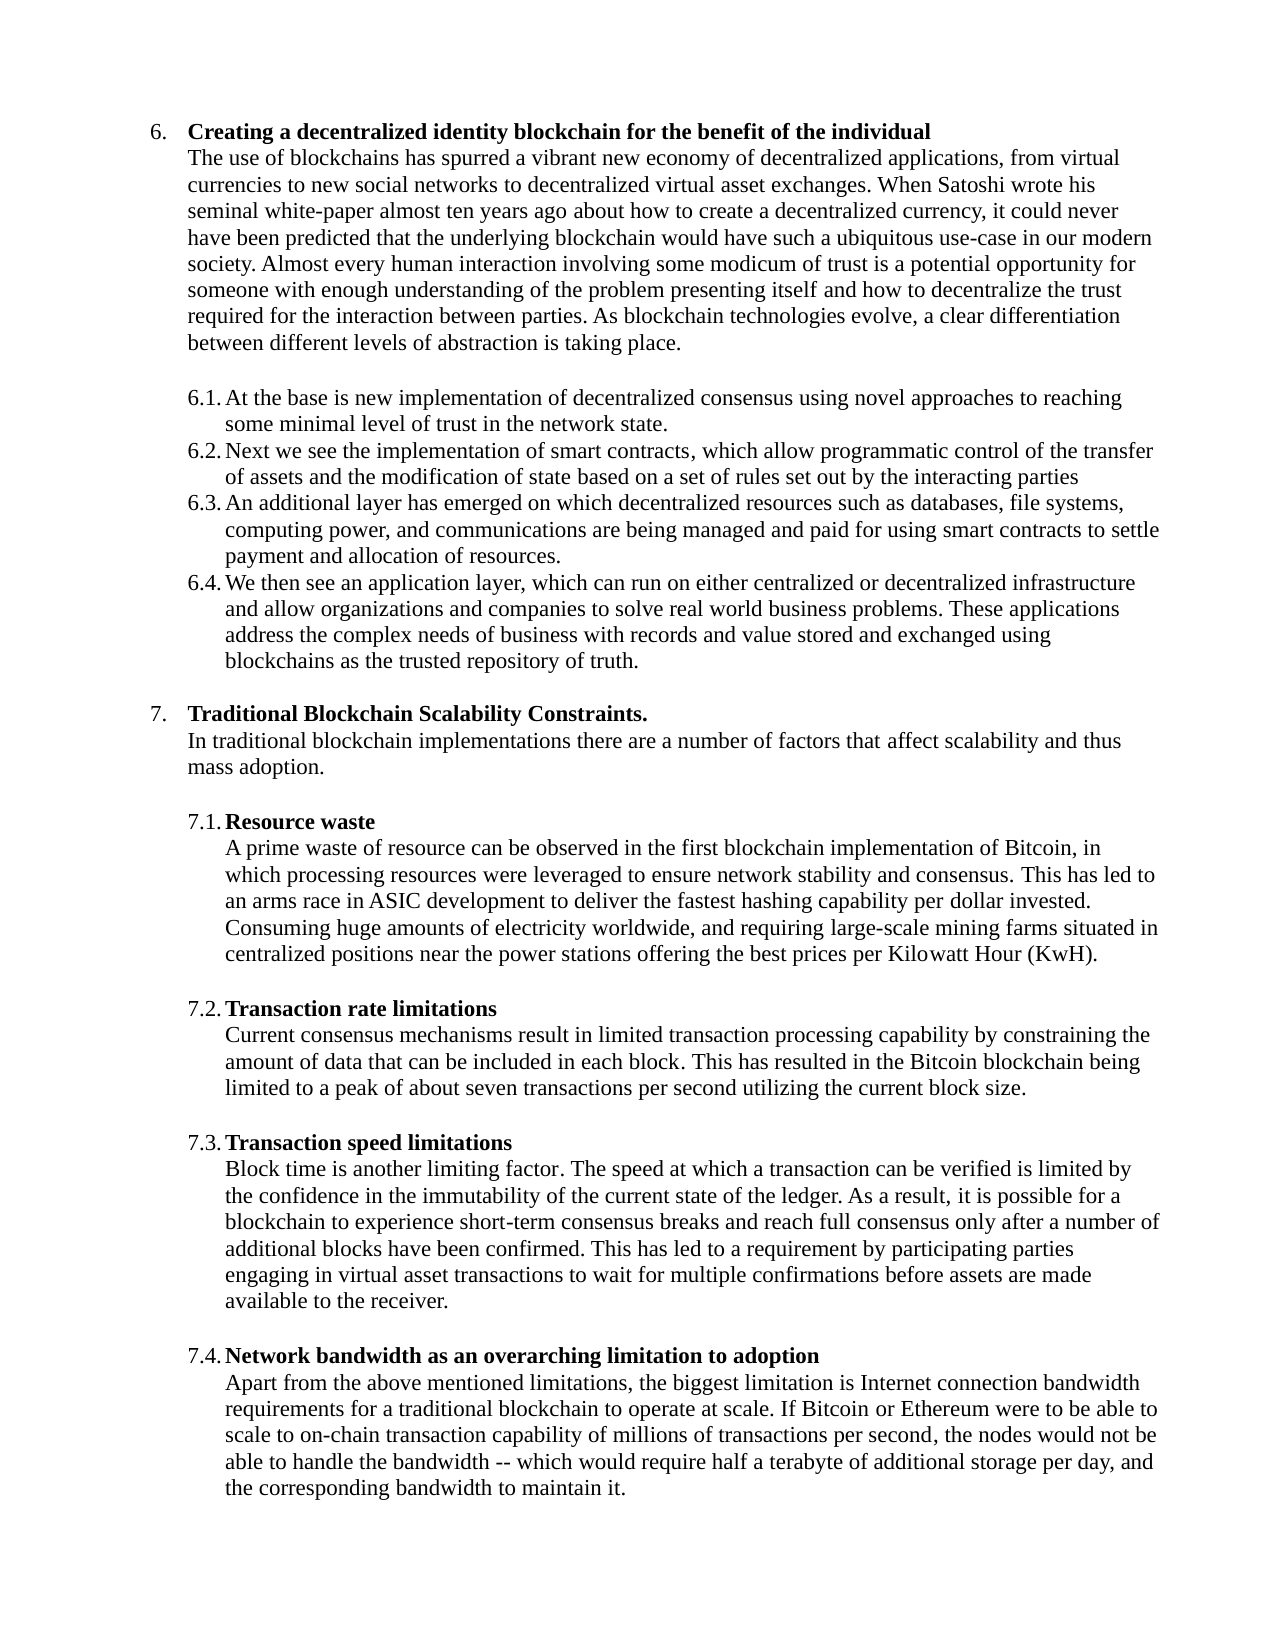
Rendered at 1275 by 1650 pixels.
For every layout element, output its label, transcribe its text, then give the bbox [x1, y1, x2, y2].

list Creating a decentralized identity blockchain for the benefit of the individual The use of blockchains has spurred a vibrant new economy of decentralized applications, from virtual currencies to new social networks to decentralized virtual asset exchanges. When Satoshi wrote his seminal white-paper almost ten years ago about how to create a decentralized currency, it could never have been predicted that the underlying blockchain would have such a ubiquitous use-case in our modern society. Almost every human interaction involving some modicum of trust is a potential opportunity for someone with enough understanding of the problem presenting itself and how to decentralize the trust required for the interaction between parties. As blockchain technologies evolve, a clear differentiation between different levels of abstraction is taking place. [150, 118, 1162, 384]
list An additional layer has emerged on which decentralized resources such as databases, file systems, computing power, and communications are being managed and paid for using smart contracts to settle payment and allocation of resources. [187, 489, 1162, 568]
list Transaction speed limitations Block time is another limiting factor. The speed at which a transaction can be verified is limited by the confidence in the immutability of the current state of the ledger. As a result, it is possible for a blockchain to experience short-term consensus breaks and reach full consensus only after a number of additional blocks have been confirmed. This has led to a requirement by participating parties engaging in virtual asset transactions to wait for multiple confirmations before assets are made available to the receiver. [187, 1129, 1162, 1342]
list We then see an application layer, which can run on either centralized or decentralized infrastructure and allow organizations and companies to solve real world business problems. These applications address the complex needs of business with records and value stored and exchanged using blockchains as the trusted repository of truth. [187, 568, 1162, 674]
list At the base is new implementation of decentralized consensus using novel approaches to reaching some minimal level of trust in the network state. [187, 384, 1162, 437]
list Next we see the implementation of smart contracts, which allow programmatic control of the transfer of assets and the modification of state based on a set of rules set out by the interacting parties [187, 437, 1162, 489]
list Resource waste A prime waste of resource can be observed in the first blockchain implementation of Bitcoin, in which processing resources were leveraged to ensure network stability and consensus. This has led to an arms race in ASIC development to deliver the fastest hashing capability per dollar invested. Consuming huge amounts of electricity worldwide, and requiring large-scale mining farms situated in centralized positions near the power stations offering the best prices per Kilowatt Hour (KwH). [187, 808, 1162, 995]
list Network bandwidth as an overarching limitation to adoption Apart from the above mentioned limitations, the biggest limitation is Internet connection bandwidth requirements for a traditional blockchain to operate at scale. If Bitcoin or Ethereum were to be able to scale to on-chain transaction capability of millions of transactions per second, the nodes would not be able to handle the bandwidth -- which would require half a terabyte of additional storage per day, and the corresponding bandwidth to maintain it. [187, 1342, 1162, 1501]
list Transaction rate limitations Current consensus mechanisms result in limited transaction processing capability by constraining the amount of data that can be included in each block. This has resulted in the Bitcoin blockchain being limited to a peak of about seven transactions per second utilizing the current block size. [187, 995, 1162, 1129]
list Traditional Blockchain Scalability Constraints. In traditional blockchain implementations there are a number of factors that affect scalability and thus mass adoption. [150, 700, 1162, 808]
